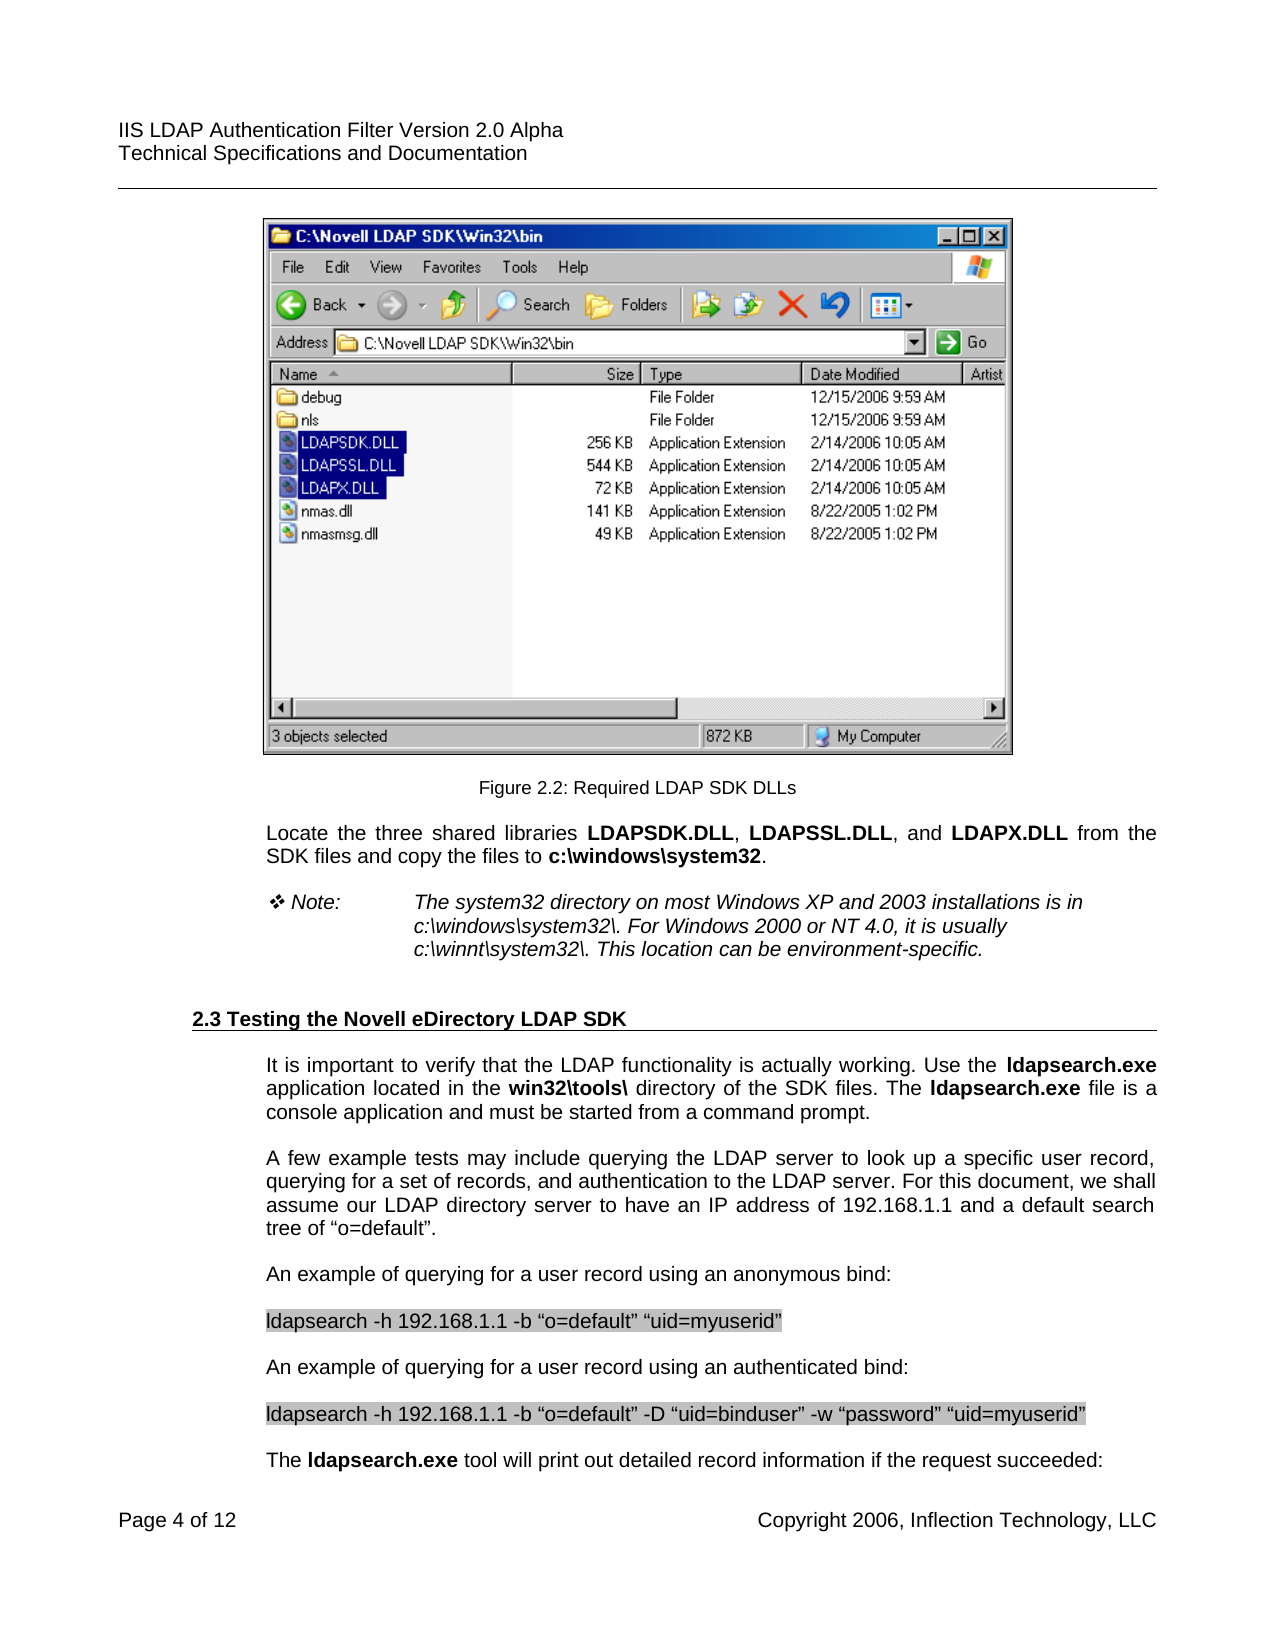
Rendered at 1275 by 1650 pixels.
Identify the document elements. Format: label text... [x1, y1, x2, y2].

text An example of querying for a user record using an anonymous bind: [266, 1263, 1157, 1286]
picture [264, 219, 1012, 754]
text A few example tests may include querying the LDAP server to look up a specific user record, querying for a set of records, and authentication to the LDAP server. For this document, we shall assume our LDAP directory server to have an IP address of 192.168.1.1 and a default search tree of “o=default”. [266, 1147, 1157, 1239]
text The ldapsearch.exe tool will print out detailed record information if the request succeeded: [266, 1449, 1157, 1472]
text An example of querying for a user record using an authenticated bind: [266, 1356, 1157, 1379]
text c:\winnt\system32\. This location can be environment-specific. [266, 937, 1157, 961]
text  Note: The system32 directory on most Windows XP and 2003 installations is in [266, 891, 1157, 914]
text Locate the three shared libraries LDAPSDK.DLL, LDAPSSL.DLL, and LDAPX.DLL from the SDK files and copy the files to c:\windows\system32. [266, 821, 1157, 868]
text c:\windows\system32\. For Windows 2000 or NT 4.0, it is usually [266, 914, 1157, 937]
text 2.3 Testing the Novell eDirectory LDAP SDK [192, 1007, 1157, 1030]
text Figure 2.2: Required LDAP SDK DLLs [118, 777, 1157, 798]
text ldapsearch -h 192.168.1.1 -b “o=default” -D “uid=binduser” -w “password” “uid=myuserid” [266, 1402, 1157, 1425]
text ldapsearch -h 192.168.1.1 -b “o=default” “uid=myuserid” [266, 1309, 1157, 1332]
text It is important to verify that the LDAP functionality is actually working. Use the ldapsearch.exe application located in the win32\tools\ directory of the SDK files. The ldapsearch.exe file is a console application and must be started from a command prompt. [266, 1054, 1157, 1123]
